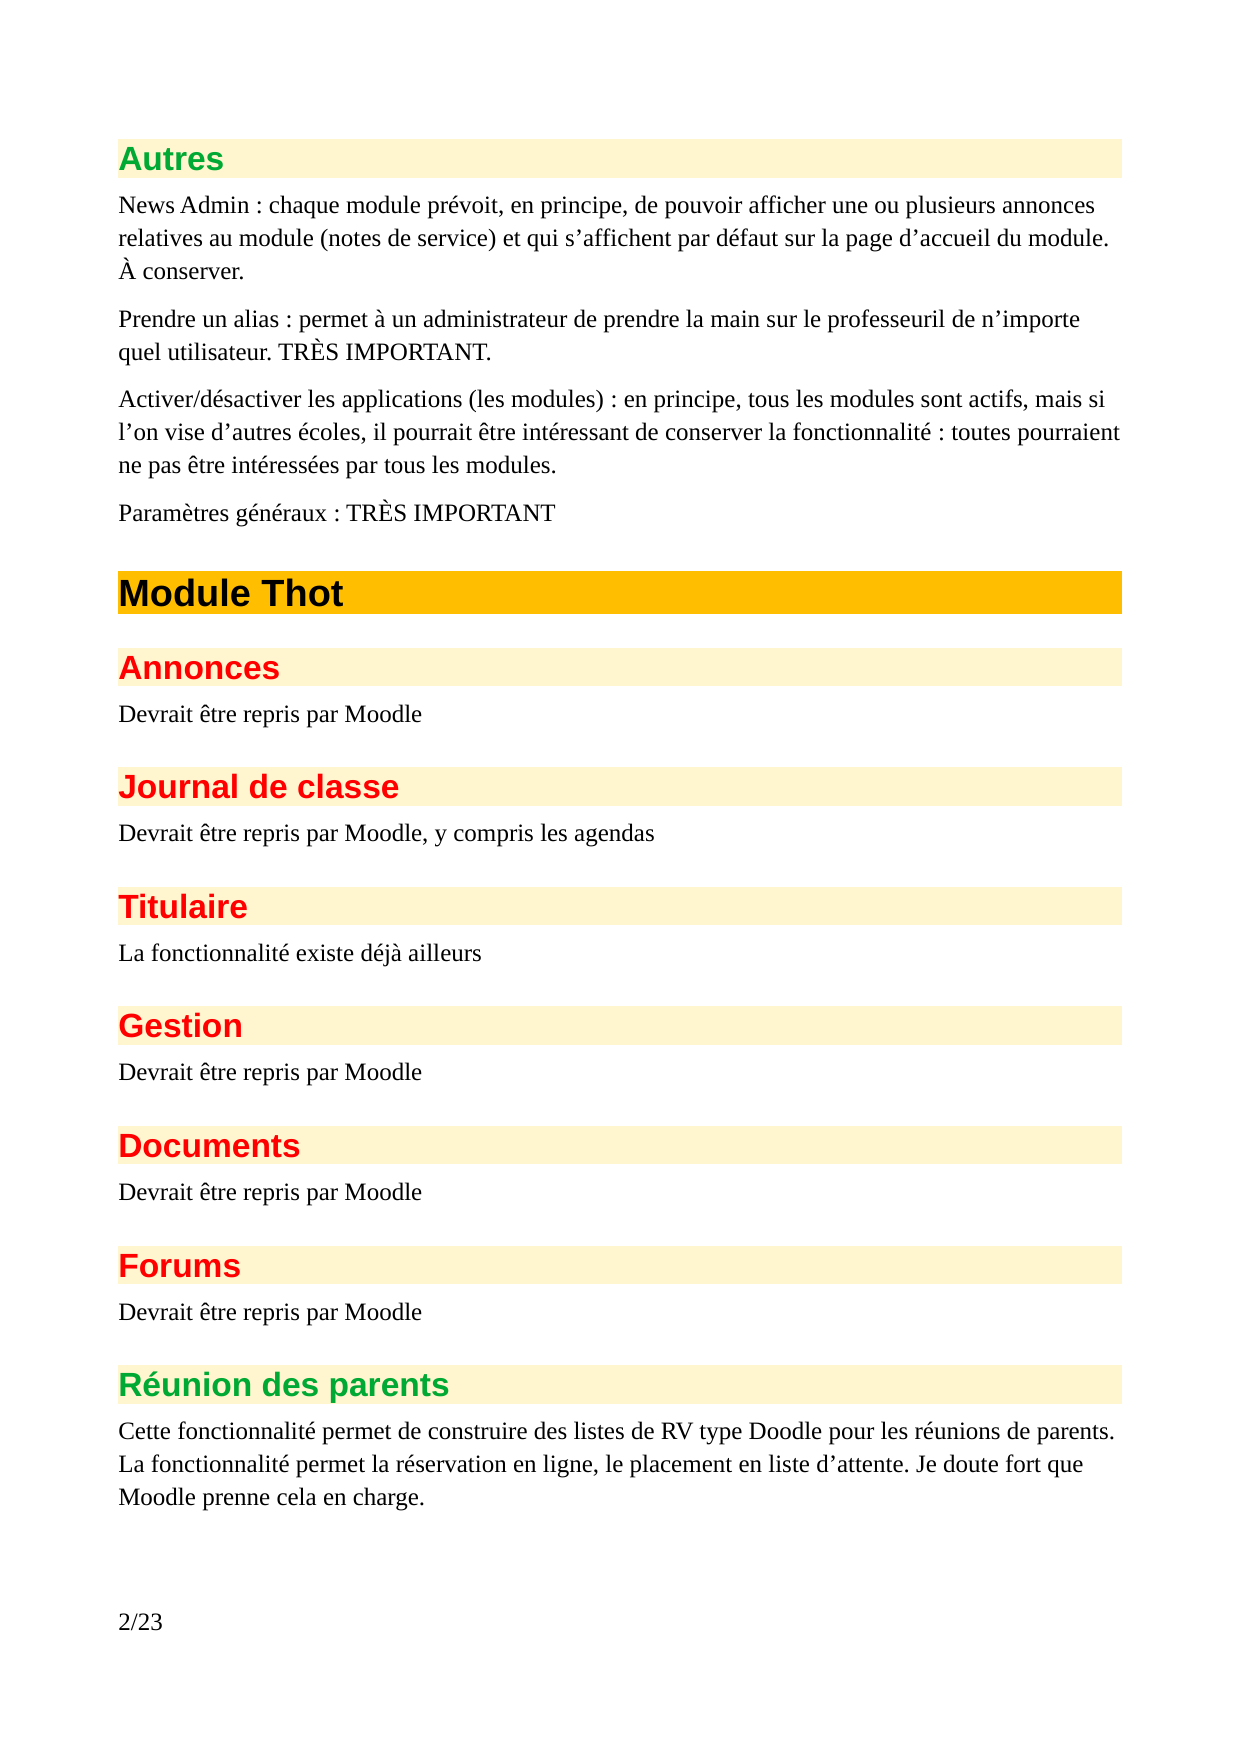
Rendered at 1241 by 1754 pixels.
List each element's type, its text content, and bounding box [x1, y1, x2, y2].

subtitle Annonces [118, 648, 1122, 686]
text Devrait être repris par Moodle [118, 699, 1122, 727]
text Devrait être repris par Moodle, y compris les agendas [118, 818, 1122, 847]
text Cette fonctionnalité permet de construire des listes de RV type Doodle pour les réunions de parents. La fonctionnalité permet la réservation en ligne, le placement en liste d’attente. Je doute fort que Moodle prenne cela en charge. [118, 1416, 1122, 1511]
subtitle Réunion des parents [118, 1365, 1122, 1404]
text La fonctionnalité existe déjà ailleurs [118, 938, 1122, 967]
subtitle Gestion [118, 1006, 1122, 1045]
text Devrait être repris par Moodle [118, 1297, 1122, 1325]
subtitle Forums [118, 1246, 1122, 1284]
subtitle Titulaire [118, 887, 1122, 925]
text Prendre un alias : permet à un administrateur de prendre la main sur le professeuril de n’importe quel utilisateur. TRÈS IMPORTANT. [118, 304, 1122, 366]
text Activer/désactiver les applications (les modules) : en principe, tous les modules sont actifs, mais si l’on vise d’autres écoles, il pourrait être intéressant de conserver la fonctionnalité : toutes pourraient ne pas être intéressées par tous les modules. [118, 384, 1122, 479]
text Devrait être repris par Moodle [118, 1177, 1122, 1206]
subtitle Journal de classe [118, 767, 1122, 806]
text Paramètres généraux : TRÈS IMPORTANT [118, 498, 1122, 527]
text Devrait être repris par Moodle [118, 1057, 1122, 1086]
subtitle Documents [118, 1126, 1122, 1164]
text News Admin : chaque module prévoit, en principe, de pouvoir afficher une ou plusieurs annonces relatives au module (notes de service) et qui s’affichent par défaut sur la page d’accueil du module. À conserver. [118, 190, 1122, 285]
subtitle Autres [118, 139, 1122, 178]
subtitle Module Thot [118, 571, 1122, 614]
